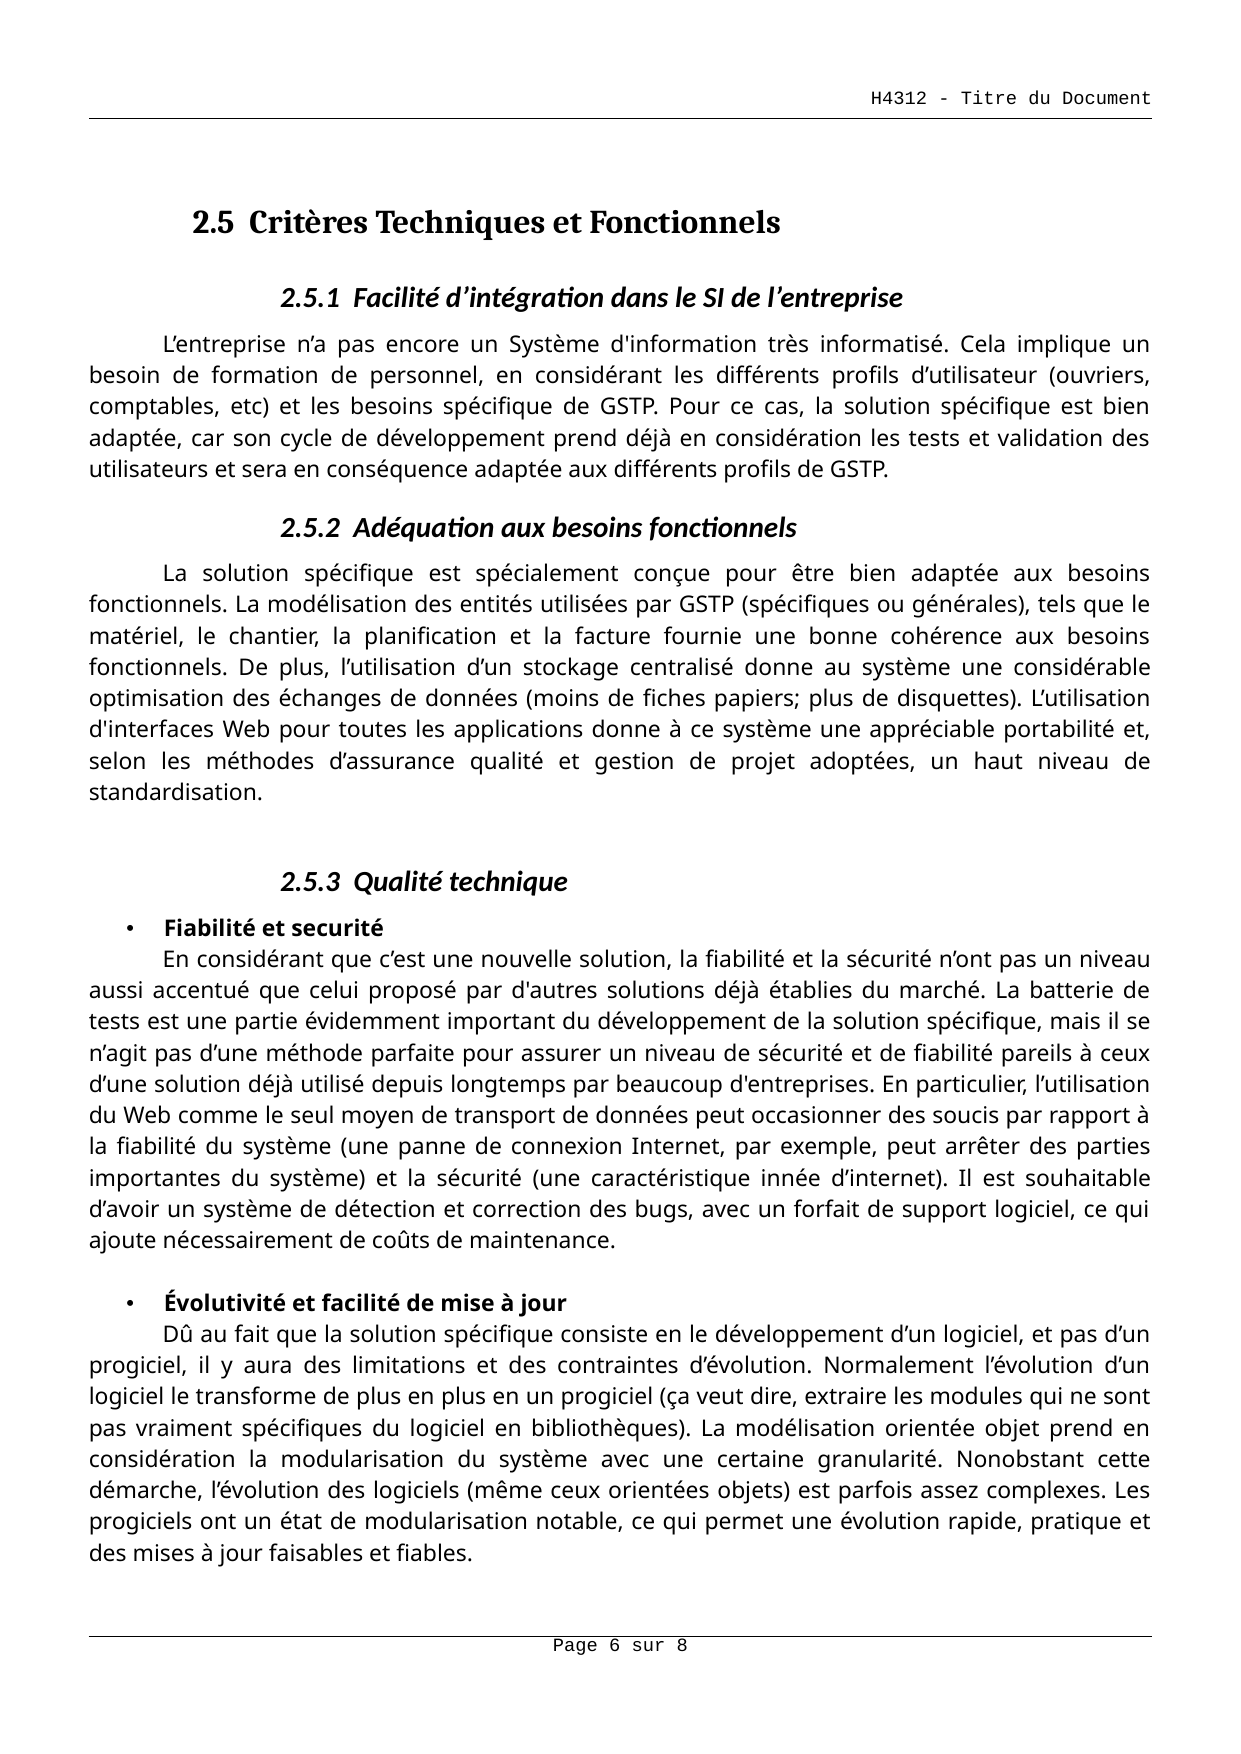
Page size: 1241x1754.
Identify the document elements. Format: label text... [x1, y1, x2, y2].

text La solution spécifique est spécialement conçue pour être bien adaptée aux besoins fonctionnels. La modélisation des entités utilisées par GSTP (spécifiques ou générales), tels que le matériel, le chantier, la planification et la facture fournie une bonne cohérence aux besoins fonctionnels. De plus, l’utilisation d’un stockage centralisé donne au système une considérable optimisation des échanges de données (moins de fiches papiers; plus de disquettes). L’utilisation d'interfaces Web pour toutes les applications donne à ce système une appréciable portabilité et, selon les méthodes d’assurance qualité et gestion de projet adoptées, un haut niveau de standardisation. [88, 557, 1152, 807]
subtitle Qualité technique [280, 863, 1152, 899]
text En considérant que c’est une nouvelle solution, la fiabilité et la sécurité n’ont pas un niveau aussi accentué que celui proposé par d'autres solutions déjà établies du marché. La batterie de tests est une partie évidemment important du développement de la solution spécifique, mais il se n’agit pas d’une méthode parfaite pour assurer un niveau de sécurité et de fiabilité pareils à ceux d’une solution déjà utilisé depuis longtemps par beaucoup d'entreprises. En particulier, l’utilisation du Web comme le seul moyen de transport de données peut occasionner des soucis par rapport à la fiabilité du système (une panne de connexion Internet, par exemple, peut arrêter des parties importantes du système) et la sécurité (une caractéristique innée d’internet). Il est souhaitable d’avoir un système de détection et correction des bugs, avec un forfait de support logiciel, ce qui ajoute nécessairement de coûts de maintenance. [88, 943, 1152, 1255]
subtitle Critères Techniques et Fonctionnels [133, 204, 1152, 242]
text Dû au fait que la solution spécifique consiste en le développement d’un logiciel, et pas d’un progiciel, il y aura des limitations et des contraintes d’évolution. Normalement l’évolution d’un logiciel le transforme de plus en plus en un progiciel (ça veut dire, extraire les modules qui ne sont pas vraiment spécifiques du logiciel en bibliothèques). La modélisation orientée objet prend en considération la modularisation du système avec une certaine granularité. Nonobstant cette démarche, l’évolution des logiciels (même ceux orientées objets) est parfois assez complexes. Les progiciels ont un état de modularisation notable, ce qui permet une évolution rapide, pratique et des mises à jour faisables et fiables. [88, 1318, 1152, 1568]
list Fiabilité et securité [126, 911, 1152, 943]
text L’entreprise n’a pas encore un Système d'information très informatisé. Cela implique un besoin de formation de personnel, en considérant les différents profils d’utilisateur (ouvriers, comptables, etc) et les besoins spécifique de GSTP. Pour ce cas, la solution spécifique est bien adaptée, car son cycle de développement prend déjà en considération les tests et validation des utilisateurs et sera en conséquence adaptée aux différents profils de GSTP. [88, 328, 1152, 484]
subtitle Adéquation aux besoins fonctionnels [280, 509, 1152, 544]
subtitle Facilité d’intégration dans le SI de l’entreprise [280, 279, 1152, 315]
list Évolutivité et facilité de mise à jour [126, 1286, 1152, 1318]
